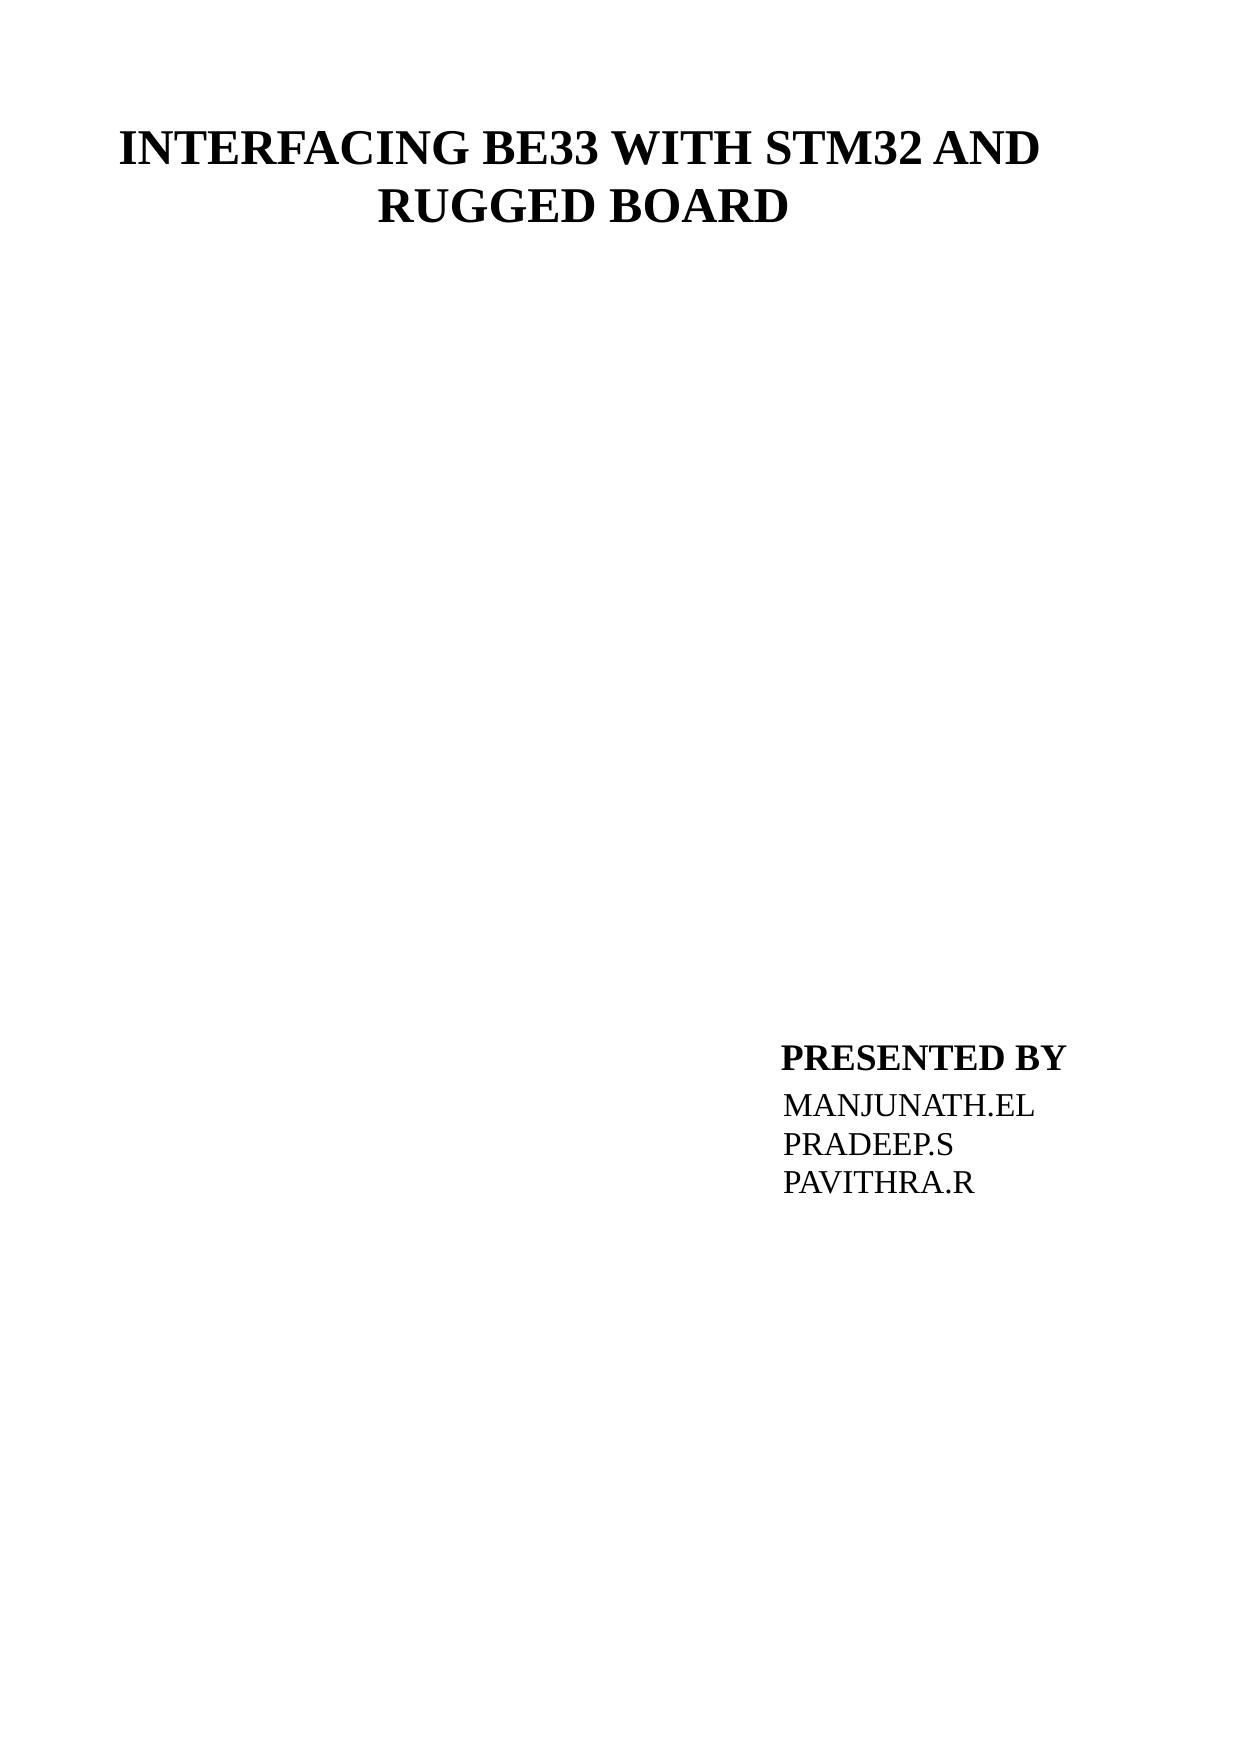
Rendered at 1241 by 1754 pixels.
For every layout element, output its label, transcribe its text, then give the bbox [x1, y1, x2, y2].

text INTERFACING BE33 WITH STM32 AND RUGGED BOARD [118, 118, 1122, 233]
text MANJUNATH.EL [118, 1081, 1122, 1124]
text PRADEEP.S [118, 1124, 1122, 1163]
text PRESENTED BY [118, 1024, 1122, 1081]
text PAVITHRA.R [118, 1163, 1122, 1201]
